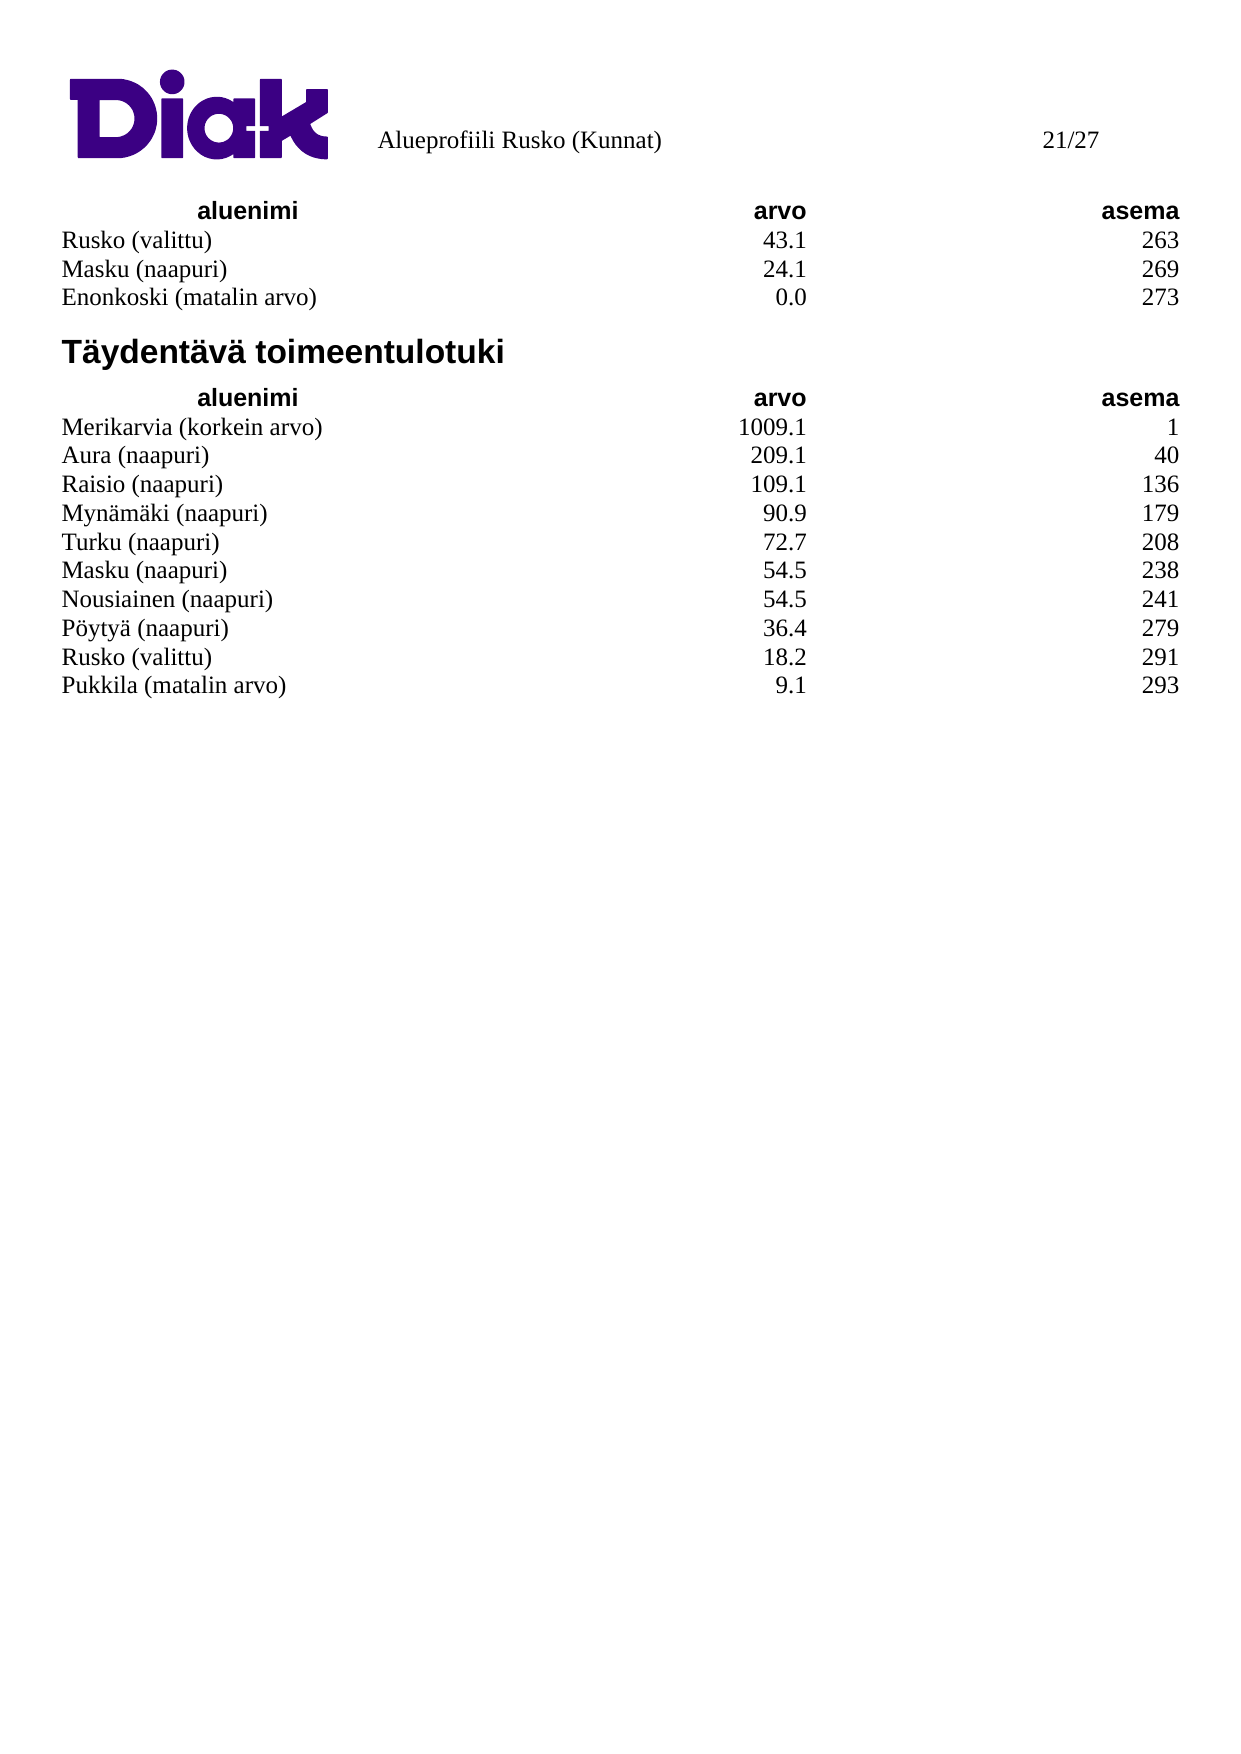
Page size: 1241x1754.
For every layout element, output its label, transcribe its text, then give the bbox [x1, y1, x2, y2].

table_header asema [806, 196, 1179, 225]
table_cell 9.1 [434, 671, 806, 699]
table_cell 179 [806, 498, 1179, 527]
table_cell 72.7 [434, 527, 806, 556]
table_cell 241 [806, 584, 1179, 613]
table_header arvo [434, 383, 806, 412]
subtitle Täydentävä toimeentulotuki [61, 332, 1179, 371]
table_cell Raisio (naapuri) [61, 469, 434, 498]
table_cell 291 [806, 642, 1179, 671]
table_cell 109.1 [434, 469, 806, 498]
table_header aluenimi [61, 196, 434, 225]
table_cell Rusko (valittu) [61, 225, 434, 254]
table_cell 1009.1 [434, 412, 806, 441]
table_header aluenimi [61, 383, 434, 412]
table_cell 209.1 [434, 441, 806, 469]
table_cell 279 [806, 613, 1179, 642]
table_cell Mynämäki (naapuri) [61, 498, 434, 527]
table_cell Pukkila (matalin arvo) [61, 671, 434, 699]
table_header arvo [434, 196, 806, 225]
table_cell 24.1 [434, 254, 806, 282]
table_cell Nousiainen (naapuri) [61, 584, 434, 613]
table_cell Aura (naapuri) [61, 441, 434, 469]
table_cell 273 [806, 283, 1179, 311]
table_cell 18.2 [434, 642, 806, 671]
table_cell Pöytyä (naapuri) [61, 613, 434, 642]
table_cell Masku (naapuri) [61, 254, 434, 282]
table_cell 1 [806, 412, 1179, 441]
table_cell 36.4 [434, 613, 806, 642]
table_cell 269 [806, 254, 1179, 282]
table_cell 0.0 [434, 283, 806, 311]
table_cell 136 [806, 469, 1179, 498]
table_cell Enonkoski (matalin arvo) [61, 283, 434, 311]
table_cell 90.9 [434, 498, 806, 527]
table_cell Masku (naapuri) [61, 556, 434, 584]
table_cell 54.5 [434, 556, 806, 584]
table_cell 208 [806, 527, 1179, 556]
table_cell 238 [806, 556, 1179, 584]
table_cell Merikarvia (korkein arvo) [61, 412, 434, 441]
table_cell 54.5 [434, 584, 806, 613]
table_cell 263 [806, 225, 1179, 254]
table_cell Turku (naapuri) [61, 527, 434, 556]
table_cell Rusko (valittu) [61, 642, 434, 671]
table_cell 40 [806, 441, 1179, 469]
table_header asema [806, 383, 1179, 412]
table_cell 43.1 [434, 225, 806, 254]
table_cell 293 [806, 671, 1179, 699]
